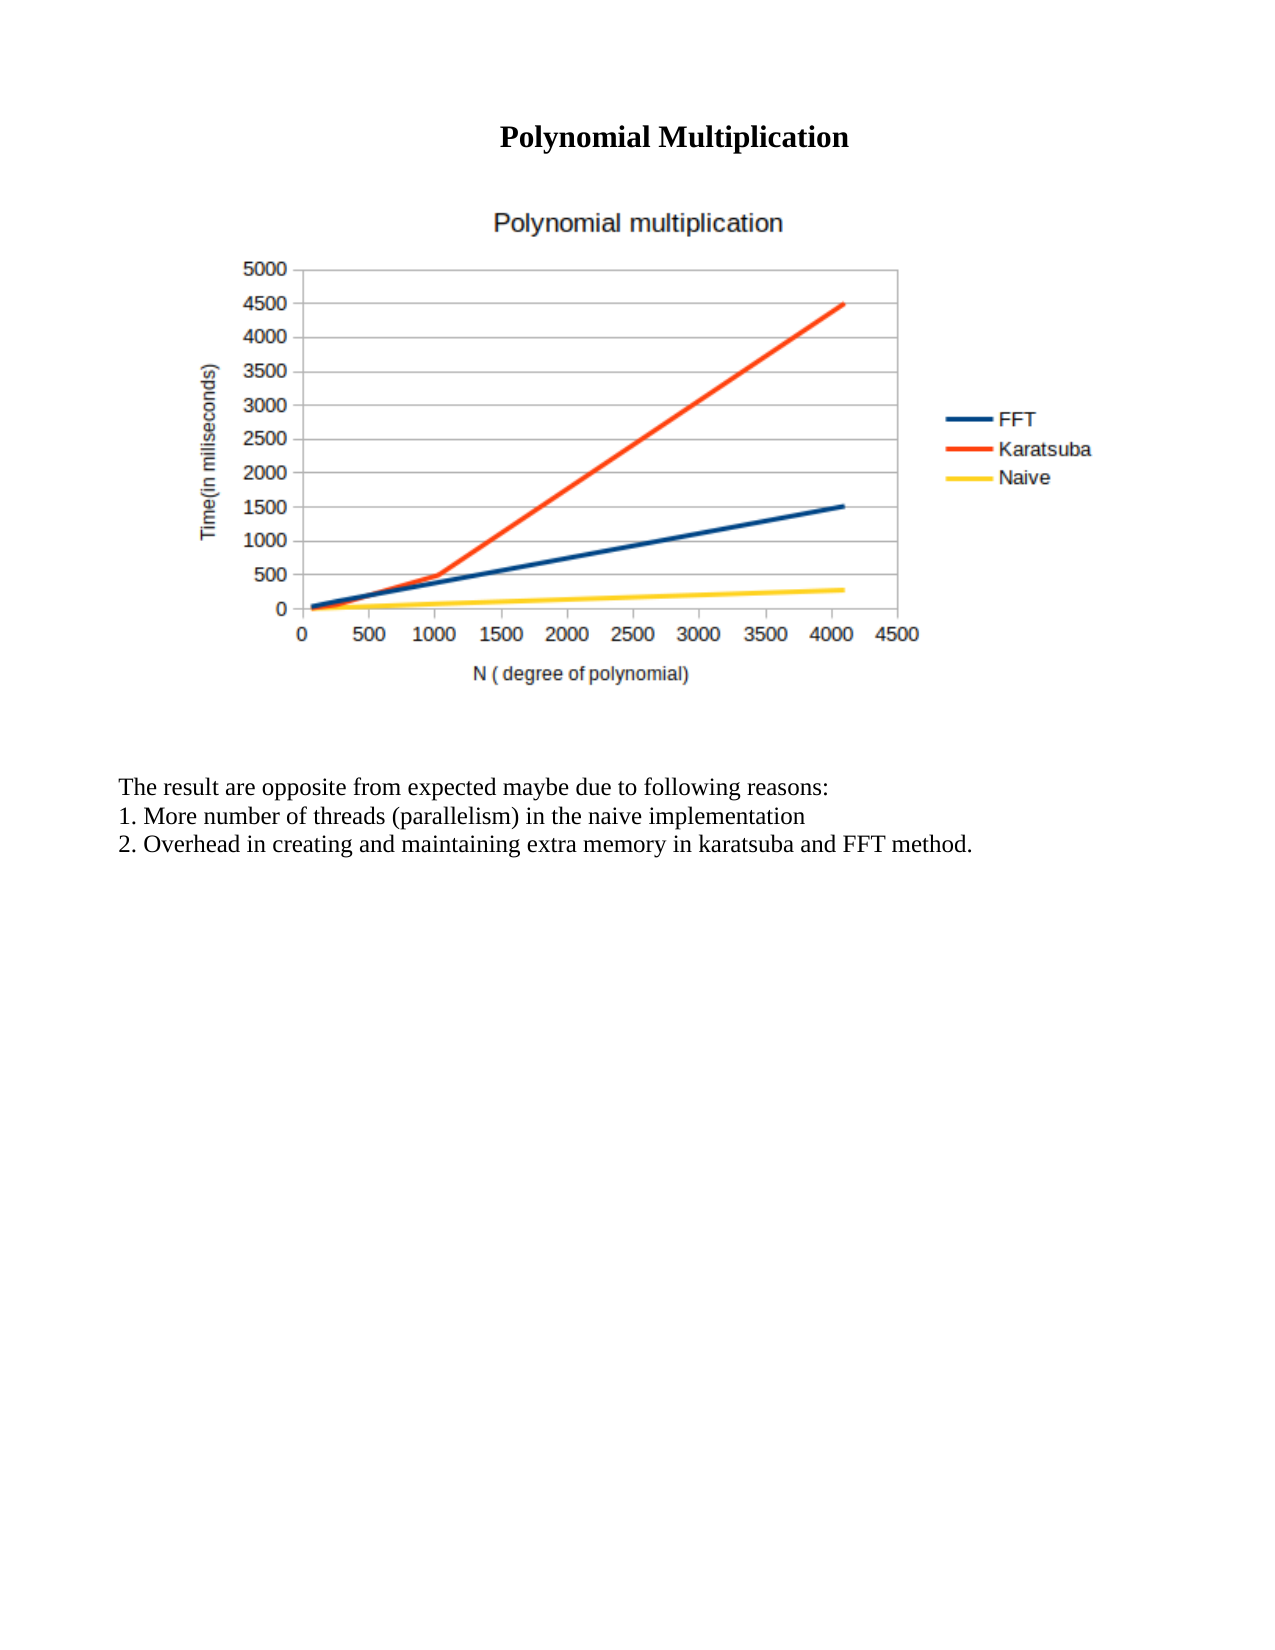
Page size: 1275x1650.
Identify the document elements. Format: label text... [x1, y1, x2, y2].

text The result are opposite from expected maybe due to following reasons: [118, 772, 1157, 801]
text 1. More number of threads (parallelism) in the naive implementation [118, 801, 1157, 829]
text Polynomial Multiplication [118, 118, 1157, 154]
picture [165, 182, 1110, 715]
text 2. Overhead in creating and maintaining extra memory in karatsuba and FFT method. [118, 829, 1157, 858]
